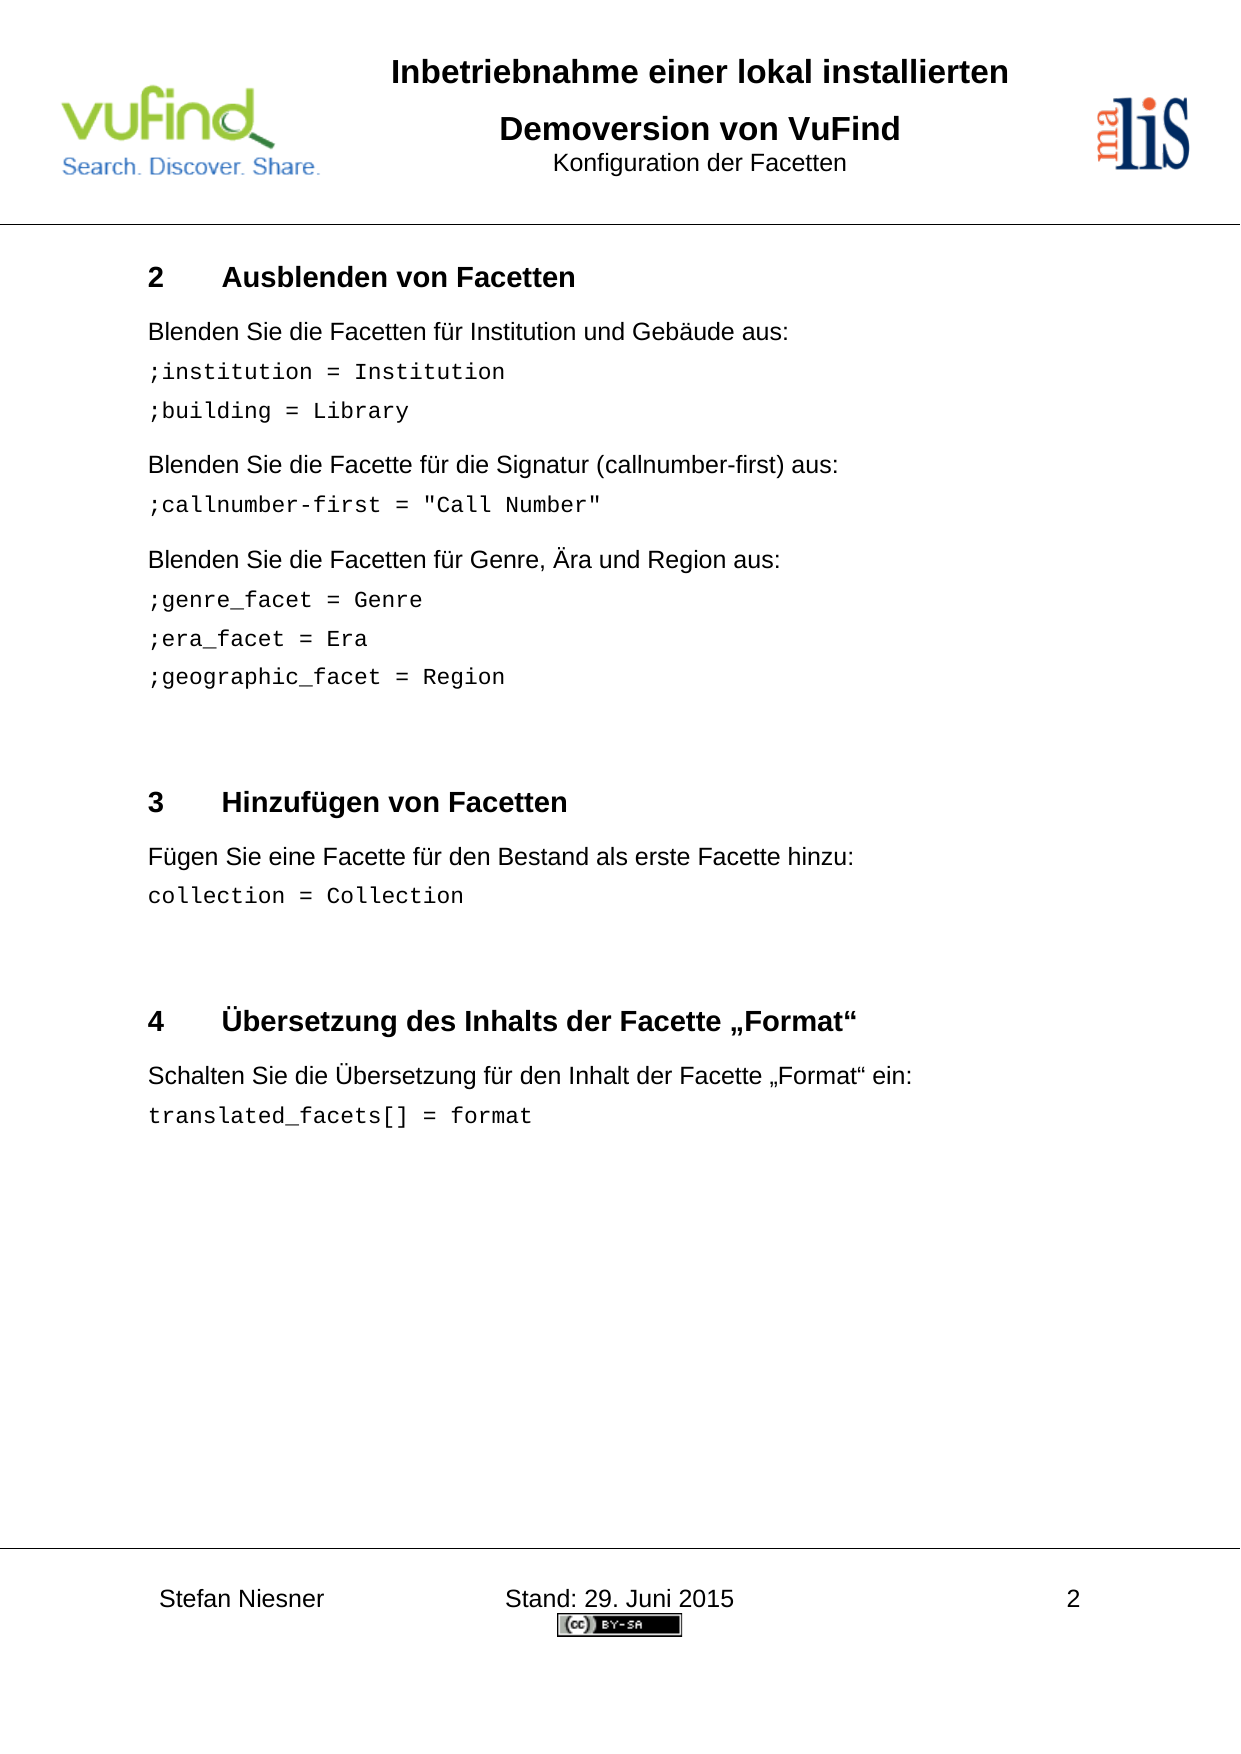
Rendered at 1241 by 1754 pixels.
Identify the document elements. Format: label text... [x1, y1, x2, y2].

text ;institution = Institution ;building = Library [148, 360, 1092, 425]
text ;genre_facet = Genre ;era_facet = Era ;geographic_facet = Region [148, 588, 1092, 692]
text collection = Collection [148, 885, 1092, 911]
picture [557, 1613, 683, 1637]
text Blenden Sie die Facette für die Signatur (callnumber-first) aus: [148, 450, 1092, 479]
text Blenden Sie die Facetten für Institution und Gebäude aus: [148, 317, 1092, 346]
subtitle Hinzufügen von Facetten [148, 785, 1092, 819]
subtitle Übersetzung des Inhalts der Facette „Format“ [148, 1004, 1092, 1038]
subtitle Ausblenden von Facetten [148, 261, 1092, 294]
text Schalten Sie die Übersetzung für den Inhalt der Facette „Format“ ein: [148, 1061, 1092, 1090]
picture [59, 81, 325, 183]
text ;callnumber-first = "Call Number" [148, 493, 1092, 519]
text Fügen Sie eine Facette für den Bestand als erste Facette hinzu: [148, 842, 1092, 871]
text Blenden Sie die Facetten für Genre, Ära und Region aus: [148, 545, 1092, 574]
picture [1092, 81, 1193, 181]
text translated_facets[] = format [148, 1104, 1092, 1130]
